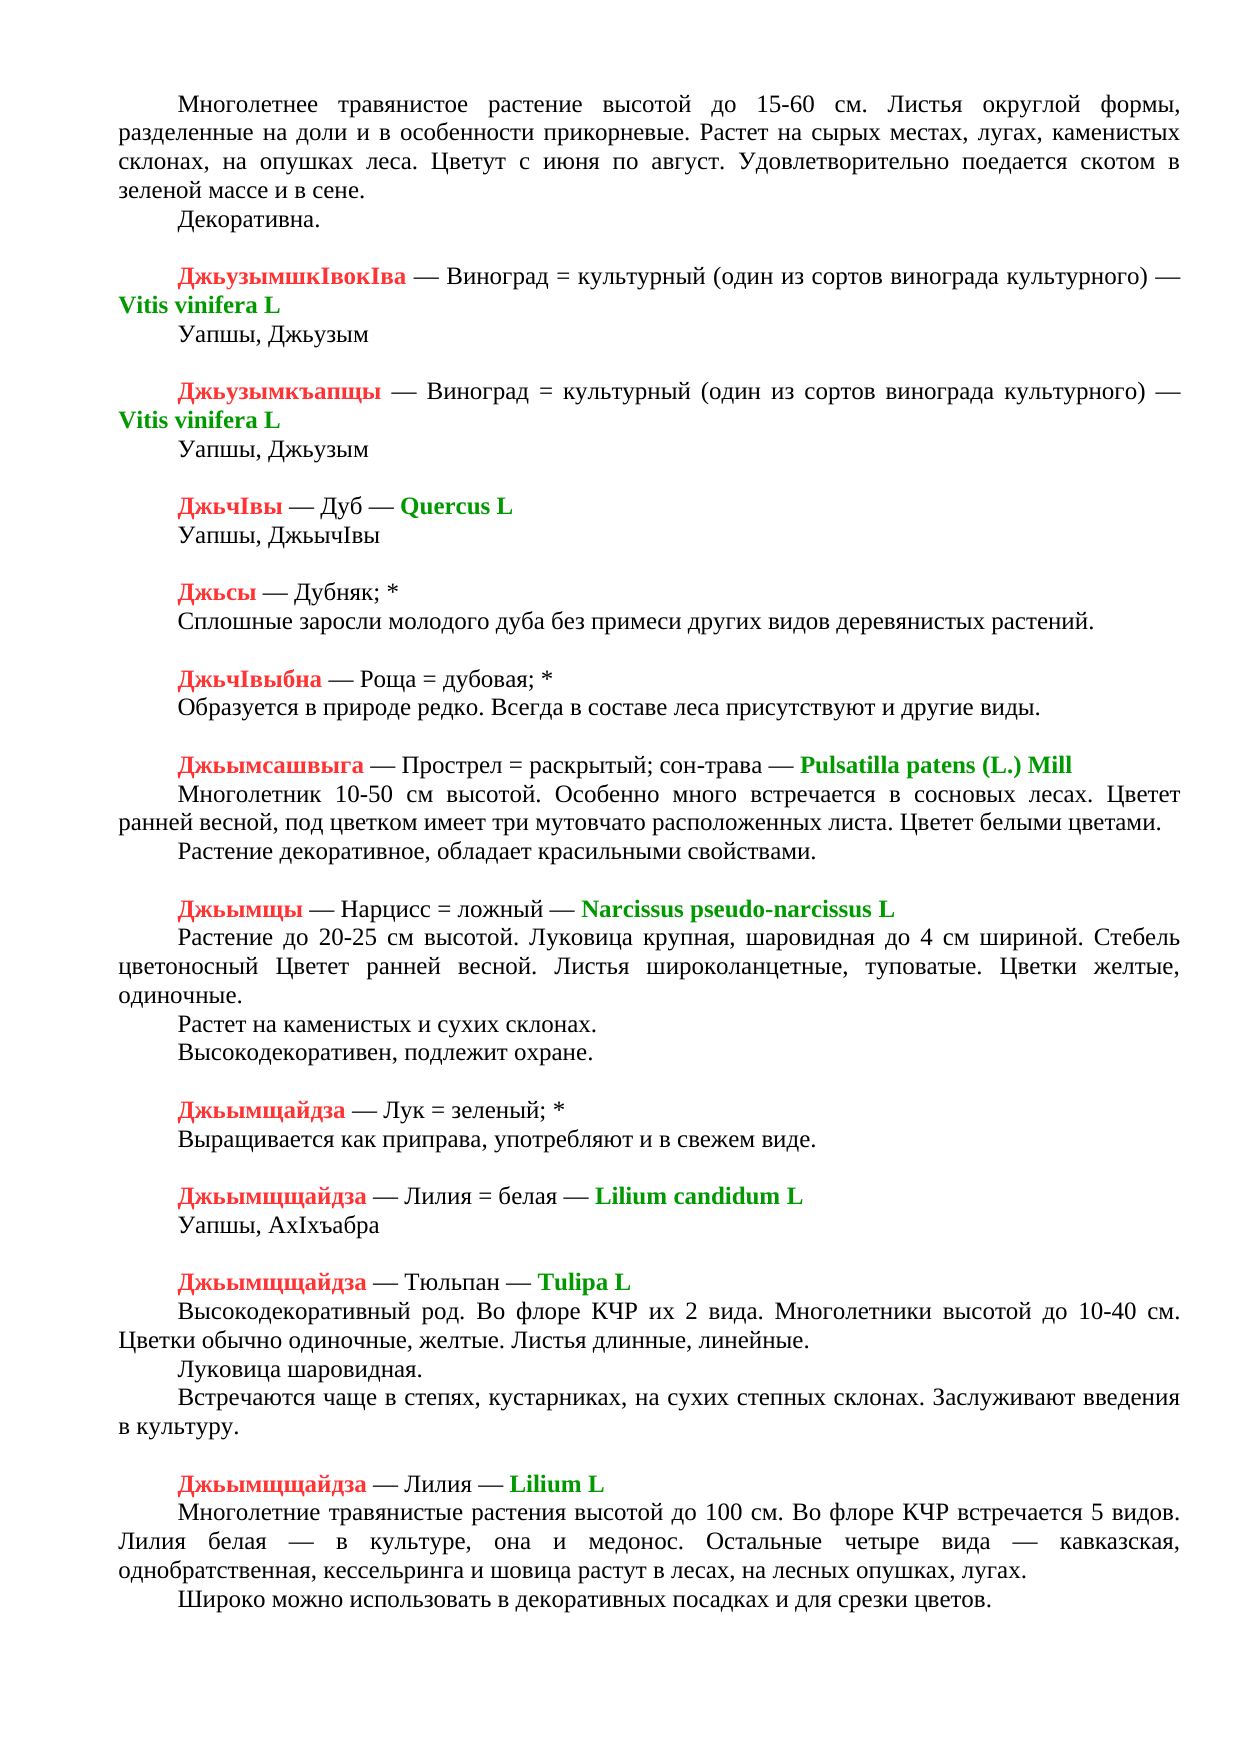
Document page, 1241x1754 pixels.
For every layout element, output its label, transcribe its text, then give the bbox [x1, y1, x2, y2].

text Джьузымкъапщы — Виноград = культурный (один из сортов винограда культурного) — Vitis vinifera L [118, 376, 1181, 434]
text Джьымщщайдза — Тюльпан — Tulipa L [118, 1267, 1181, 1296]
text Растение декоративное, обладает красильными свойствами. [118, 836, 1181, 865]
text Джьымсашвыга — Прострел = раскрытый; сон-трава — Pulsatilla patens (L.) Mill [118, 750, 1181, 779]
text Декоративна. [118, 204, 1181, 232]
text Джьсы — Дубняк; * [118, 577, 1181, 606]
text Многолетник 10-50 см высотой. Особенно много встречается в сосновых лесах. Цветет ранней весной, под цветком имеет три мутовчато расположенных листа. Цветет белыми цветами. [118, 779, 1181, 836]
text Джьымщы — Нарцисс = ложный — Narcissus pseudo-narcissus L [118, 894, 1181, 922]
text ДжьузымшкIвокIва — Виноград = культурный (один из сортов винограда культурного) — Vitis vinifera L [118, 261, 1181, 319]
text ДжьчIвы — Дуб — Quercus L [118, 491, 1181, 520]
text Джьымщщайдза — Лилия = белая — Lilium candidum L [118, 1181, 1181, 1210]
text Образуется в природе редко. Всегда в составе леса присутствуют и другие виды. [118, 692, 1181, 721]
text Высокодекоративный род. Во флоре КЧР их 2 вида. Многолетники высотой до 10-40 см. Цветки обычно одиночные, желтые. Листья длинные, линейные. [118, 1296, 1181, 1354]
text Джьымщщайдза — Лилия — Lilium L [118, 1469, 1181, 1497]
text Встречаются чаще в степях, кустарниках, на сухих степных склонах. Заслуживают введения в культуру. [118, 1382, 1181, 1440]
text Выращивается как приправа, употребляют и в свежем виде. [118, 1124, 1181, 1152]
text Уапшы, АхIхъабра [118, 1210, 1181, 1239]
text Растет на каменистых и сухих склонах. [118, 1009, 1181, 1037]
text Луковица шаровидная. [118, 1354, 1181, 1382]
text Многолетние травянистые растения высотой до 100 см. Во флоре КЧР встречается 5 видов. Лилия белая — в культуре, она и медонос. Остальные четыре вида — кавказская, однобратственная, кессельринга и шовица растут в лесах, на лесных опушках, лугах. [118, 1497, 1181, 1584]
text Уапшы, ДжьычIвы [118, 520, 1181, 549]
text Уапшы, Джьузым [118, 319, 1181, 347]
text Высокодекоративен, подлежит охране. [118, 1037, 1181, 1066]
text ДжьчIвыбна — Роща = дубовая; * [118, 664, 1181, 692]
text Растение до 20-25 см высотой. Луковица крупная, шаровидная до 4 см шириной. Стебель цветоносный Цветет ранней весной. Листья широколанцетные, туповатые. Цветки желтые, одиночные. [118, 922, 1181, 1009]
text Широко можно использовать в декоративных посадках и для срезки цветов. [118, 1584, 1181, 1612]
text Многолетнее травянистое растение высотой до 15-60 см. Листья округлой формы, разделенные на доли и в особенности прикорневые. Растет на сырых местах, лугах, каменистых склонах, на опушках леса. Цветут с июня по август. Удовлетворительно поедается скотом в зеленой массе и в сене. [118, 89, 1181, 204]
text Джьымщайдза — Лук = зеленый; * [118, 1095, 1181, 1124]
text Уапшы, Джьузым [118, 434, 1181, 462]
text Сплошные заросли молодого дуба без примеси других видов деревянистых растений. [118, 606, 1181, 635]
